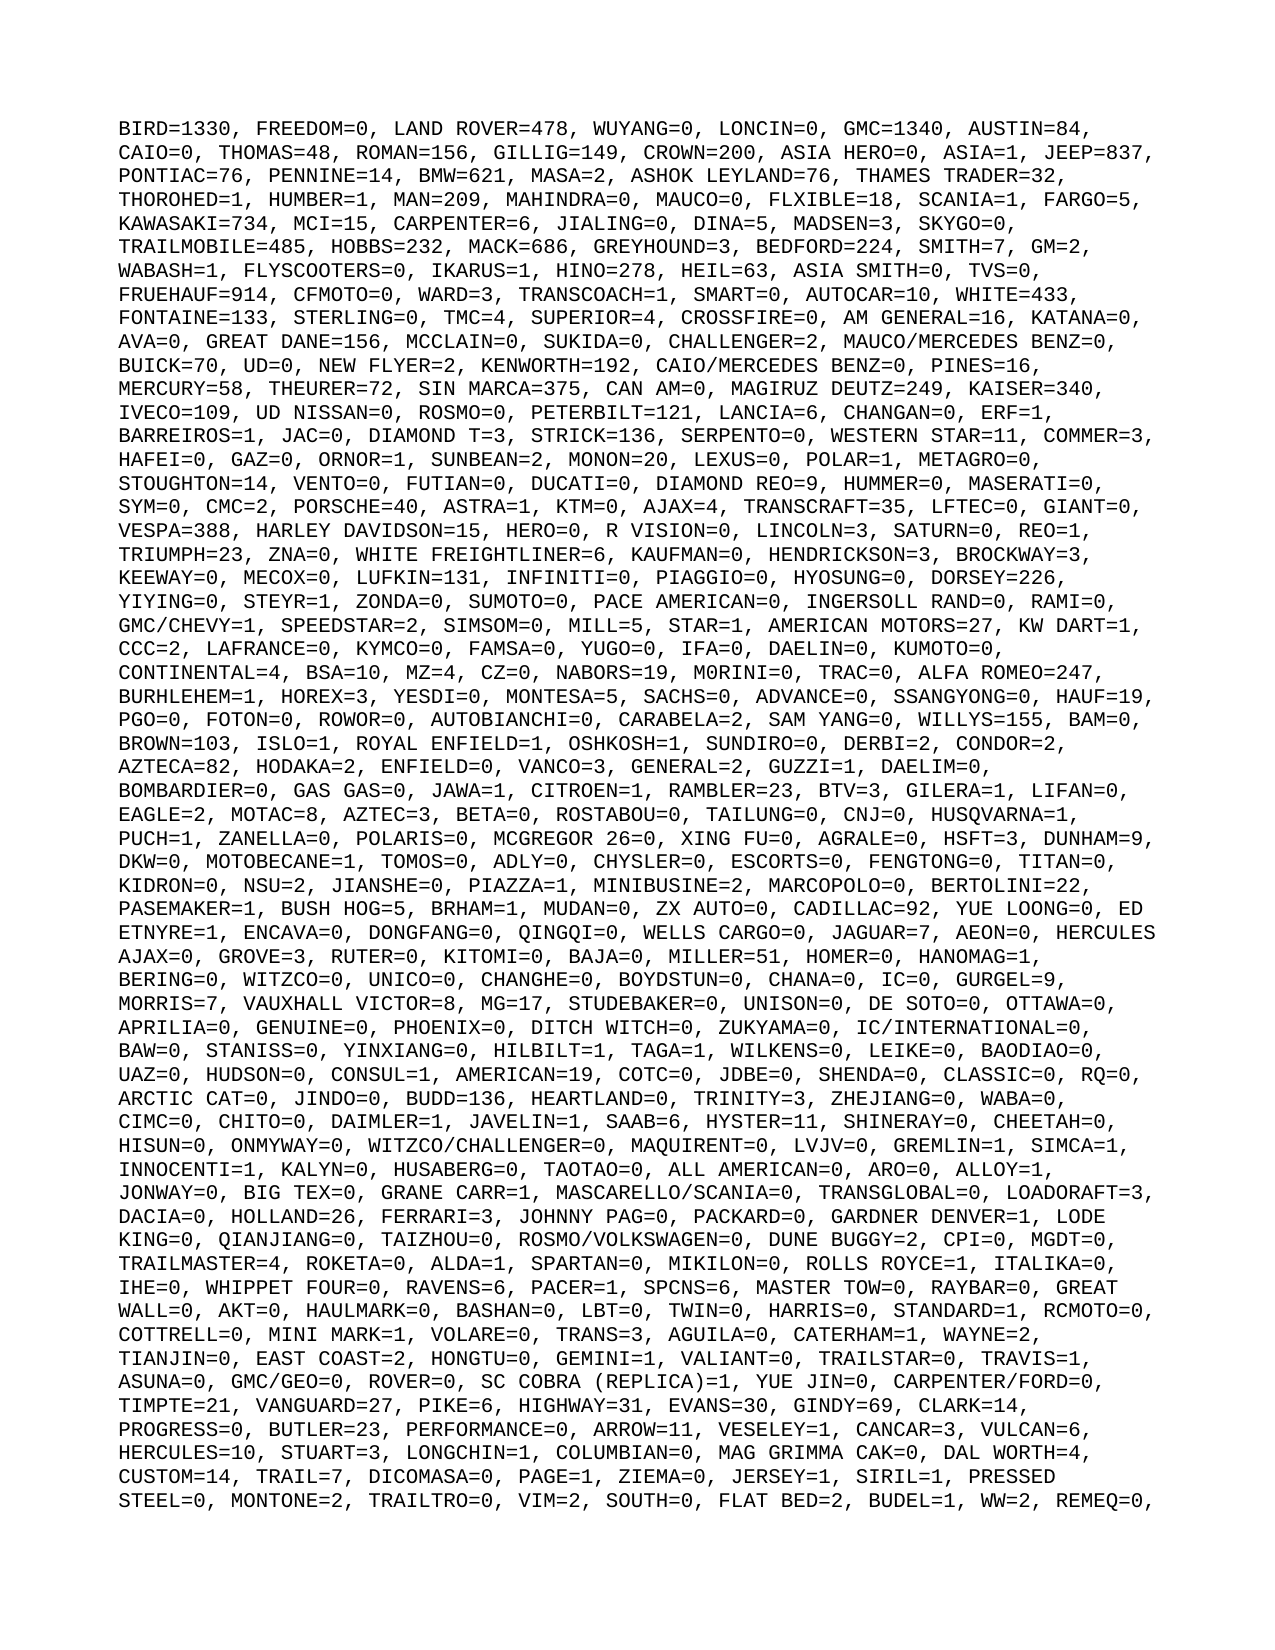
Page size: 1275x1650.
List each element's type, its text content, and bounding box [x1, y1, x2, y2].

text BIRD=1330, FREEDOM=0, LAND ROVER=478, WUYANG=0, LONCIN=0, GMC=1340, AUSTIN=84, CAIO=0, THOMAS=48, ROMAN=156, GILLIG=149, CROWN=200, ASIA HERO=0, ASIA=1, JEEP=837, PONTIAC=76, PENNINE=14, BMW=621, MASA=2, ASHOK LEYLAND=76, THAMES TRADER=32, THOROHED=1, HUMBER=1, MAN=209, MAHINDRA=0, MAUCO=0, FLXIBLE=18, SCANIA=1, FARGO=5, KAWASAKI=734, MCI=15, CARPENTER=6, JIALING=0, DINA=5, MADSEN=3, SKYGO=0, TRAILMOBILE=485, HOBBS=232, MACK=686, GREYHOUND=3, BEDFORD=224, SMITH=7, GM=2, WABASH=1, FLYSCOOTERS=0, IKARUS=1, HINO=278, HEIL=63, ASIA SMITH=0, TVS=0, FRUEHAUF=914, CFMOTO=0, WARD=3, TRANSCOACH=1, SMART=0, AUTOCAR=10, WHITE=433, FONTAINE=133, STERLING=0, TMC=4, SUPERIOR=4, CROSSFIRE=0, AM GENERAL=16, KATANA=0, AVA=0, GREAT DANE=156, MCCLAIN=0, SUKIDA=0, CHALLENGER=2, MAUCO/MERCEDES BENZ=0, BUICK=70, UD=0, NEW FLYER=2, KENWORTH=192, CAIO/MERCEDES BENZ=0, PINES=16, MERCURY=58, THEURER=72, SIN MARCA=375, CAN AM=0, MAGIRUZ DEUTZ=249, KAISER=340, IVECO=109, UD NISSAN=0, ROSMO=0, PETERBILT=121, LANCIA=6, CHANGAN=0, ERF=1, BARREIROS=1, JAC=0, DIAMOND T=3, STRICK=136, SERPENTO=0, WESTERN STAR=11, COMMER=3, HAFEI=0, GAZ=0, ORNOR=1, SUNBEAN=2, MONON=20, LEXUS=0, POLAR=1, METAGRO=0, STOUGHTON=14, VENTO=0, FUTIAN=0, DUCATI=0, DIAMOND REO=9, HUMMER=0, MASERATI=0, SYM=0, CMC=2, PORSCHE=40, ASTRA=1, KTM=0, AJAX=4, TRANSCRAFT=35, LFTEC=0, GIANT=0, VESPA=388, HARLEY DAVIDSON=15, HERO=0, R VISION=0, LINCOLN=3, SATURN=0, REO=1, TRIUMPH=23, ZNA=0, WHITE FREIGHTLINER=6, KAUFMAN=0, HENDRICKSON=3, BROCKWAY=3, KEEWAY=0, MECOX=0, LUFKIN=131, INFINITI=0, PIAGGIO=0, HYOSUNG=0, DORSEY=226, YIYING=0, STEYR=1, ZONDA=0, SUMOTO=0, PACE AMERICAN=0, INGERSOLL RAND=0, RAMI=0, GMC/CHEVY=1, SPEEDSTAR=2, SIMSOM=0, MILL=5, STAR=1, AMERICAN MOTORS=27, KW DART=1, CCC=2, LAFRANCE=0, KYMCO=0, FAMSA=0, YUGO=0, IFA=0, DAELIN=0, KUMOTO=0, CONTINENTAL=4, BSA=10, MZ=4, CZ=0, NABORS=19, M0RINI=0, TRAC=0, ALFA ROMEO=247, BURHLEHEM=1, HOREX=3, YESDI=0, MONTESA=5, SACHS=0, ADVANCE=0, SSANGYONG=0, HAUF=19, PGO=0, FOTON=0, ROWOR=0, AUTOBIANCHI=0, CARABELA=2, SAM YANG=0, WILLYS=155, BAM=0, BROWN=103, ISLO=1, ROYAL ENFIELD=1, OSHKOSH=1, SUNDIRO=0, DERBI=2, CONDOR=2, AZTECA=82, HODAKA=2, ENFIELD=0, VANCO=3, GENERAL=2, GUZZI=1, DAELIM=0, BOMBARDIER=0, GAS GAS=0, JAWA=1, CITROEN=1, RAMBLER=23, BTV=3, GILERA=1, LIFAN=0, EAGLE=2, MOTAC=8, AZTEC=3, BETA=0, ROSTABOU=0, TAILUNG=0, CNJ=0, HUSQVARNA=1, PUCH=1, ZANELLA=0, POLARIS=0, MCGREGOR 26=0, XING FU=0, AGRALE=0, HSFT=3, DUNHAM=9, DKW=0, MOTOBECANE=1, TOMOS=0, ADLY=0, CHYSLER=0, ESCORTS=0, FENGTONG=0, TITAN=0, KIDRON=0, NSU=2, JIANSHE=0, PIAZZA=1, MINIBUSINE=2, MARCOPOLO=0, BERTOLINI=22, PASEMAKER=1, BUSH HOG=5, BRHAM=1, MUDAN=0, ZX AUTO=0, CADILLAC=92, YUE LOONG=0, ED ETNYRE=1, ENCAVA=0, DONGFANG=0, QINGQI=0, WELLS CARGO=0, JAGUAR=7, AEON=0, HERCULES AJAX=0, GROVE=3, RUTER=0, KITOMI=0, BAJA=0, MILLER=51, HOMER=0, HANOMAG=1, BERING=0, WITZCO=0, UNICO=0, CHANGHE=0, BOYDSTUN=0, CHANA=0, IC=0, GURGEL=9, MORRIS=7, VAUXHALL VICTOR=8, MG=17, STUDEBAKER=0, UNISON=0, DE SOTO=0, OTTAWA=0, APRILIA=0, GENUINE=0, PHOENIX=0, DITCH WITCH=0, ZUKYAMA=0, IC/INTERNATIONAL=0, BAW=0, STANISS=0, YINXIANG=0, HILBILT=1, TAGA=1, WILKENS=0, LEIKE=0, BAODIAO=0, UAZ=0, HUDSON=0, CONSUL=1, AMERICAN=19, COTC=0, JDBE=0, SHENDA=0, CLASSIC=0, RQ=0, ARCTIC CAT=0, JINDO=0, BUDD=136, HEARTLAND=0, TRINITY=3, ZHEJIANG=0, WABA=0, CIMC=0, CHITO=0, DAIMLER=1, JAVELIN=1, SAAB=6, HYSTER=11, SHINERAY=0, CHEETAH=0, HISUN=0, ONMYWAY=0, WITZCO/CHALLENGER=0, MAQUIRENT=0, LVJV=0, GREMLIN=1, SIMCA=1, INNOCENTI=1, KALYN=0, HUSABERG=0, TAOTAO=0, ALL AMERICAN=0, ARO=0, ALLOY=1, JONWAY=0, BIG TEX=0, GRANE CARR=1, MASCARELLO/SCANIA=0, TRANSGLOBAL=0, LOADORAFT=3, DACIA=0, HOLLAND=26, FERRARI=3, JOHNNY PAG=0, PACKARD=0, GARDNER DENVER=1, LODE KING=0, QIANJIANG=0, TAIZHOU=0, ROSMO/VOLKSWAGEN=0, DUNE BUGGY=2, CPI=0, MGDT=0, TRAILMASTER=4, ROKETA=0, ALDA=1, SPARTAN=0, MIKILON=0, ROLLS ROYCE=1, ITALIKA=0, IHE=0, WHIPPET FOUR=0, RAVENS=6, PACER=1, SPCNS=6, MASTER TOW=0, RAYBAR=0, GREAT WALL=0, AKT=0, HAULMARK=0, BASHAN=0, LBT=0, TWIN=0, HARRIS=0, STANDARD=1, RCMOTO=0, COTTRELL=0, MINI MARK=1, VOLARE=0, TRANS=3, AGUILA=0, CATERHAM=1, WAYNE=2, TIANJIN=0, EAST COAST=2, HONGTU=0, GEMINI=1, VALIANT=0, TRAILSTAR=0, TRAVIS=1, ASUNA=0, GMC/GEO=0, ROVER=0, SC COBRA (REPLICA)=1, YUE JIN=0, CARPENTER/FORD=0, TIMPTE=21, VANGUARD=27, PIKE=6, HIGHWAY=31, EVANS=30, GINDY=69, CLARK=14, PROGRESS=0, BUTLER=23, PERFORMANCE=0, ARROW=11, VESELEY=1, CANCAR=3, VULCAN=6, HERCULES=10, STUART=3, LONGCHIN=1, COLUMBIAN=0, MAG GRIMMA CAK=0, DAL WORTH=4, CUSTOM=14, TRAIL=7, DICOMASA=0, PAGE=1, ZIEMA=0, JERSEY=1, SIRIL=1, PRESSED STEEL=0, MONTONE=2, TRAILTRO=0, VIM=2, SOUTH=0, FLAT BED=2, BUDEL=1, WW=2, REMEQ=0, [118, 118, 1157, 1513]
